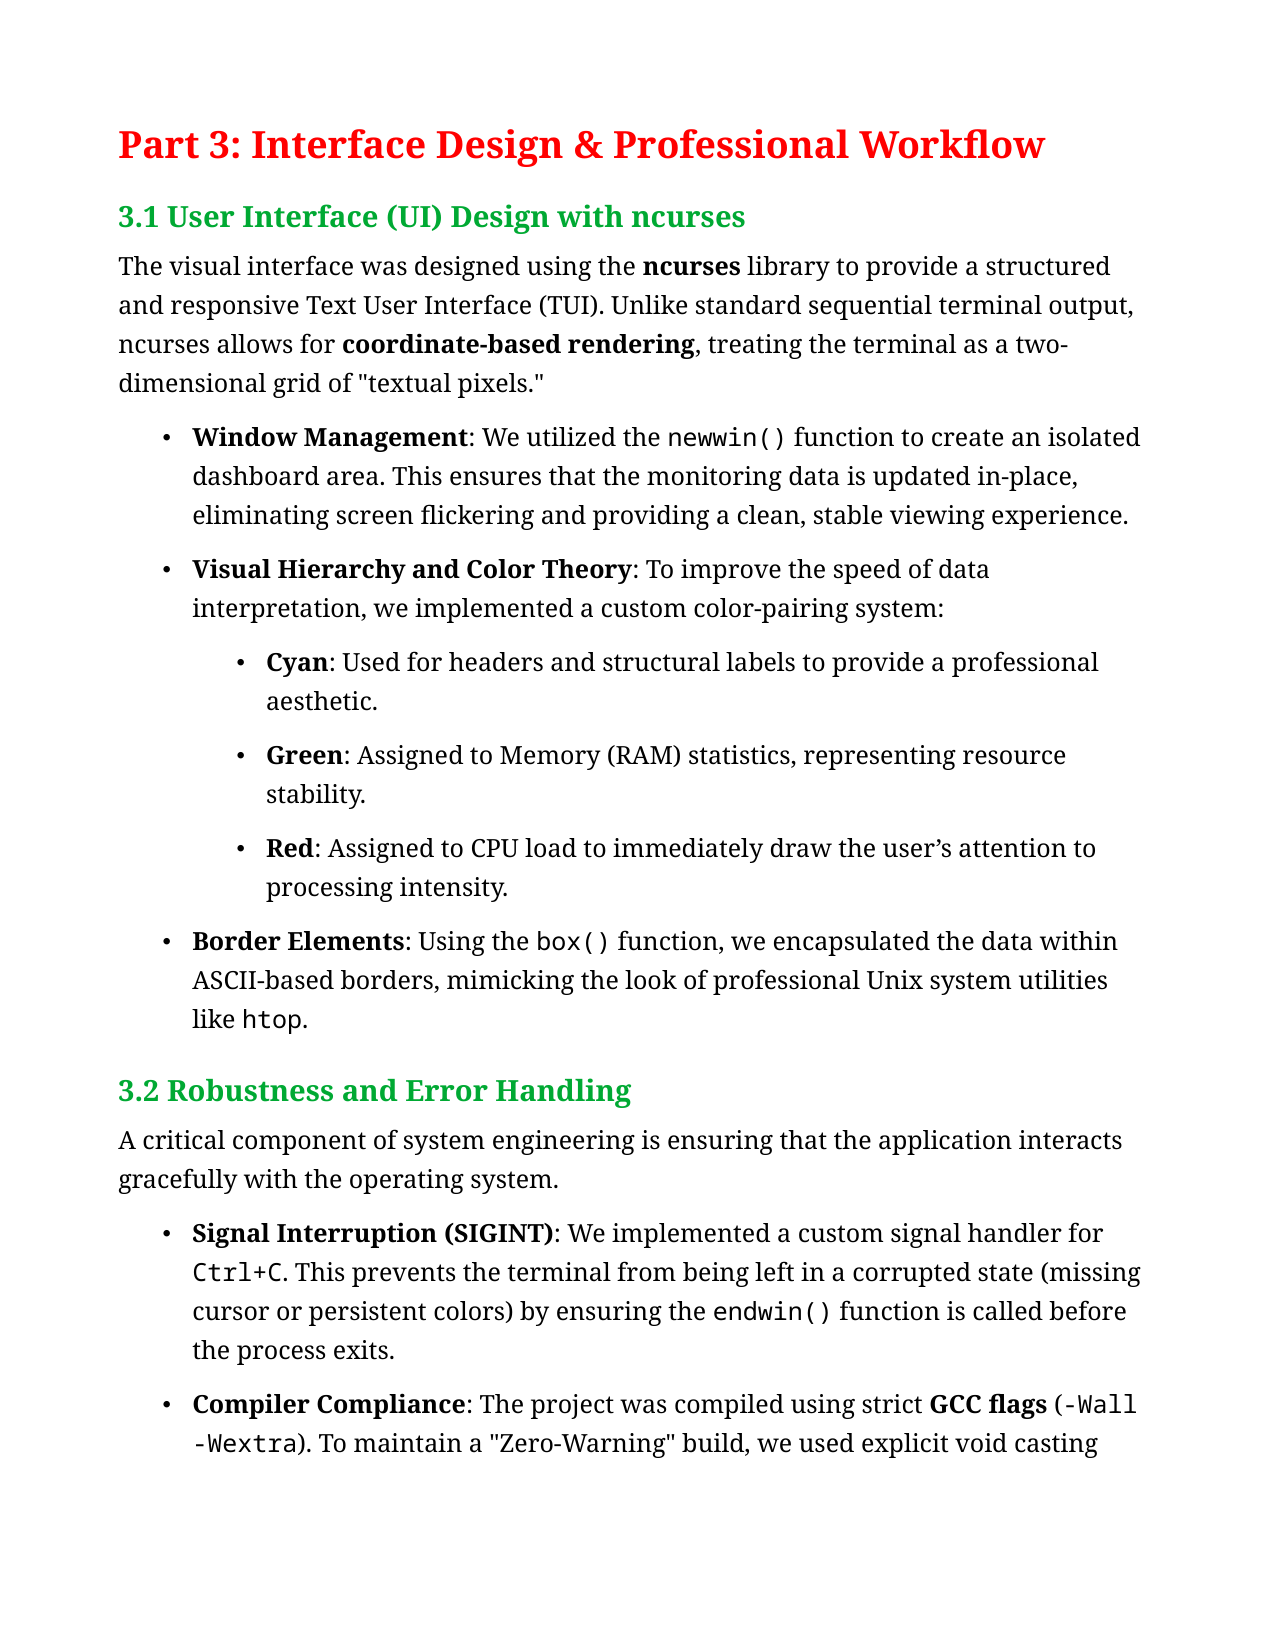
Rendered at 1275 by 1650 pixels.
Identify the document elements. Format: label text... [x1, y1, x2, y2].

subtitle 3.2 Robustness and Error Handling [118, 1070, 1157, 1110]
subtitle 3.1 User Interface (UI) Design with ncurses [118, 196, 1157, 236]
list Border Elements: Using the box() function, we encapsulated the data within ASCII-based borders, mimicking the look of professional Unix system utilities like htop. [162, 923, 1157, 1036]
list Window Management: We utilized the newwin() function to create an isolated dashboard area. This ensures that the monitoring data is updated in-place, eliminating screen flickering and providing a clean, stable viewing experience. [162, 420, 1157, 532]
text The visual interface was designed using the ncurses library to provide a structured and responsive Text User Interface (TUI). Unlike standard sequential terminal output, ncurses allows for coordinate-based rendering, treating the terminal as a two-dimensional grid of "textual pixels." [118, 248, 1157, 400]
list Compiler Compliance: The project was compiled using strict GCC flags (-Wall -Wextra). To maintain a "Zero-Warning" build, we used explicit void casting [162, 1386, 1157, 1460]
list Red: Assigned to CPU load to immediately draw the user’s attention to processing intensity. [236, 831, 1157, 904]
list Visual Hierarchy and Color Theory: To improve the speed of data interpretation, we implemented a custom color-pairing system: [162, 552, 1157, 625]
list Green: Assigned to Memory (RAM) statistics, representing resource stability. [236, 738, 1157, 811]
text A critical component of system engineering is ensuring that the application interacts gracefully with the operating system. [118, 1122, 1157, 1196]
list Cyan: Used for headers and structural labels to provide a professional aesthetic. [236, 645, 1157, 718]
subtitle Part 3: Interface Design & Professional Workflow [118, 118, 1157, 169]
list Signal Interruption (SIGINT): We implemented a custom signal handler for Ctrl+C. This prevents the terminal from being left in a corrupted state (missing cursor or persistent colors) by ensuring the endwin() function is called before the process exits. [162, 1215, 1157, 1367]
